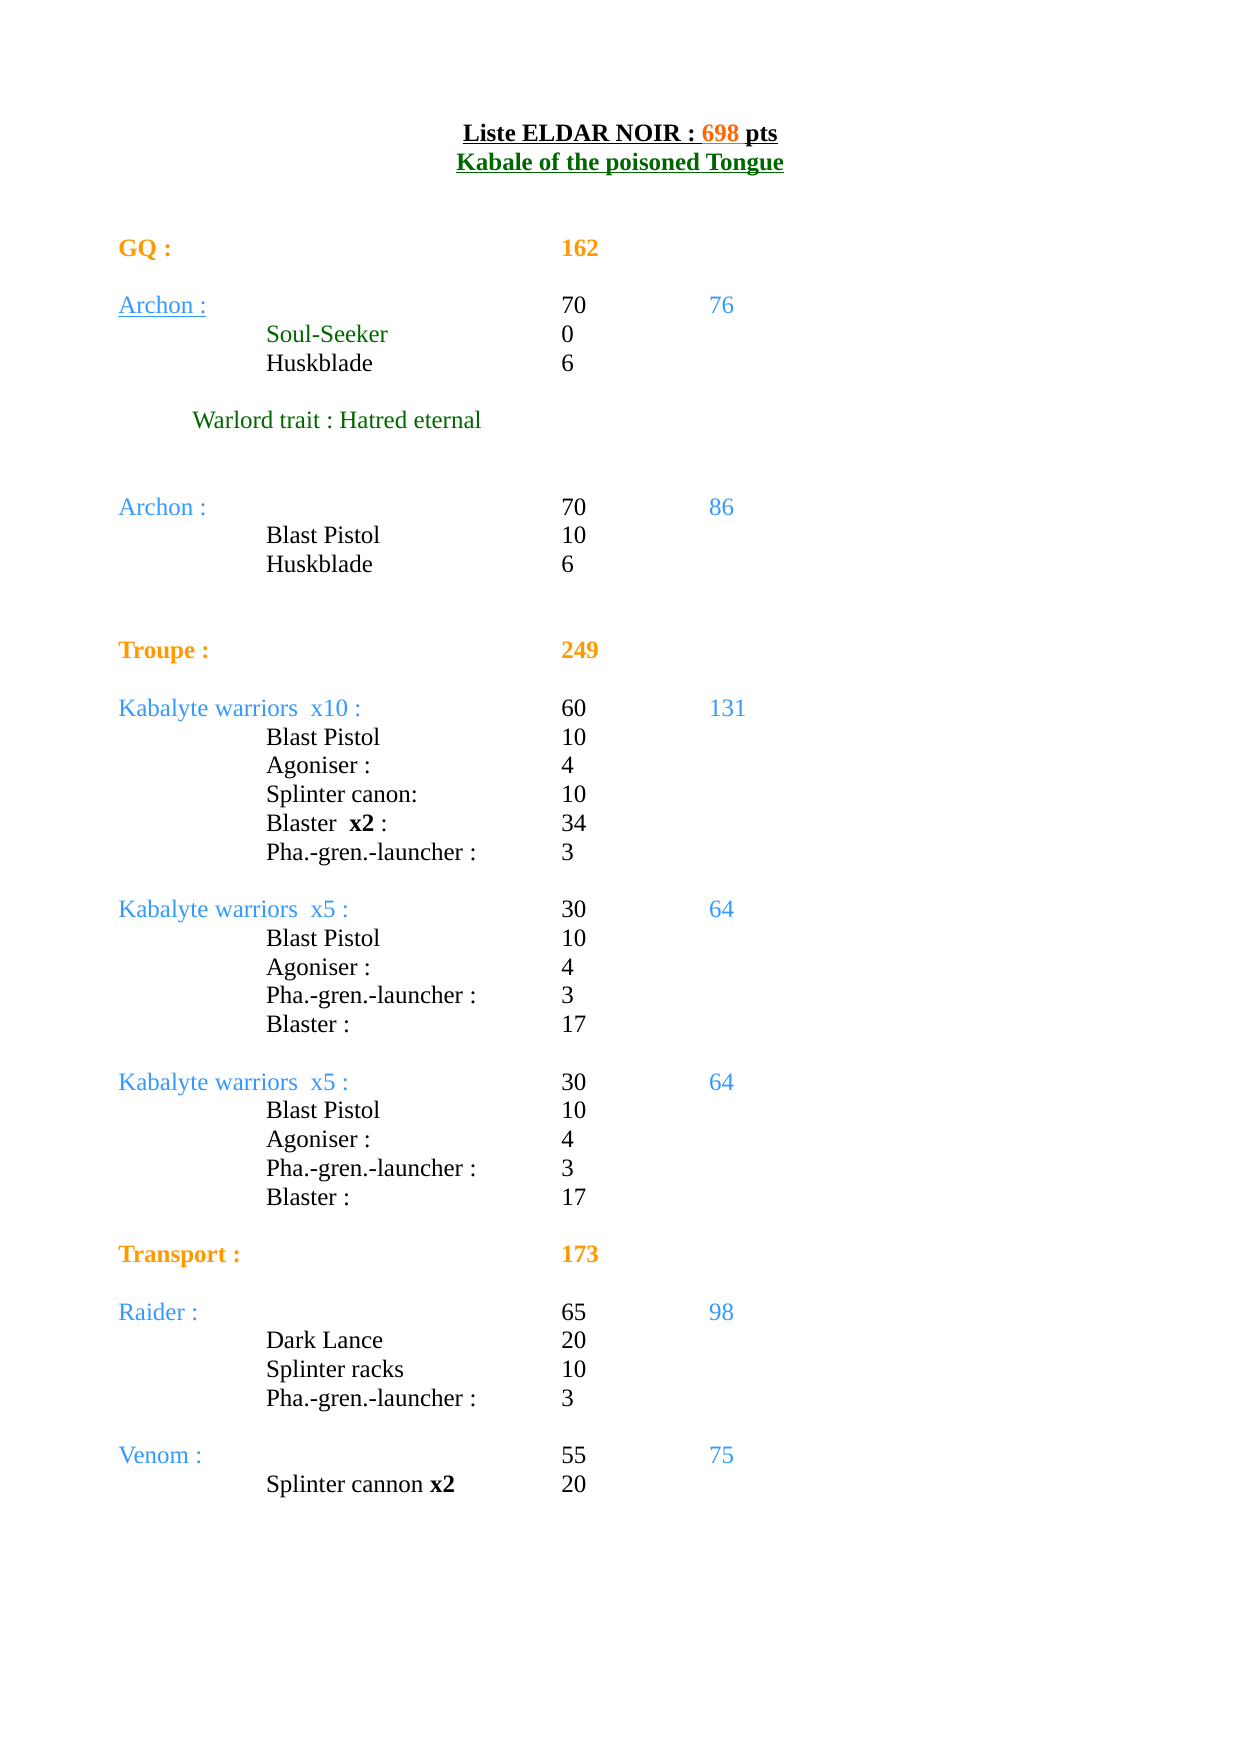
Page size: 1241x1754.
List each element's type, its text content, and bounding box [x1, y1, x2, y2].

text Agoniser : 4 [118, 751, 1122, 779]
text Splinter racks 10 [118, 1354, 1122, 1383]
text Troupe : 249 [118, 636, 1122, 664]
text Warlord trait : Hatred eternal [118, 406, 1122, 434]
text Blast Pistol 10 [118, 1096, 1122, 1124]
text Blast Pistol 10 [118, 923, 1122, 952]
text Archon : 70 76 [118, 291, 1122, 319]
text Blaster x2 : 34 [118, 808, 1122, 837]
text Kabalyte warriors x10 : 60 131 [118, 693, 1122, 722]
text Liste ELDAR NOIR : 698 pts [118, 118, 1122, 147]
text Dark Lance 20 [118, 1326, 1122, 1354]
text Archon : 70 86 [118, 492, 1122, 521]
text Blast Pistol 10 [118, 521, 1122, 549]
text Kabalyte warriors x5 : 30 64 [118, 1067, 1122, 1096]
text Pha.-gren.-launcher : 3 [118, 1383, 1122, 1412]
text Pha.-gren.-launcher : 3 [118, 837, 1122, 866]
text Kabale of the poisoned Tongue [118, 147, 1122, 176]
text Pha.-gren.-launcher : 3 [118, 1153, 1122, 1182]
text Huskblade 6 [118, 348, 1122, 377]
text Venom : 55 75 [118, 1441, 1122, 1469]
text Splinter canon: 10 [118, 779, 1122, 808]
text Kabalyte warriors x5 : 30 64 [118, 894, 1122, 923]
text Huskblade 6 [118, 549, 1122, 578]
text Blaster : 17 [118, 1182, 1122, 1211]
text Agoniser : 4 [118, 1124, 1122, 1153]
text Raider : 65 98 [118, 1297, 1122, 1326]
text Pha.-gren.-launcher : 3 [118, 981, 1122, 1009]
text Agoniser : 4 [118, 952, 1122, 981]
text Blast Pistol 10 [118, 722, 1122, 751]
text Splinter cannon x2 20 [118, 1469, 1122, 1498]
text Blaster : 17 [118, 1009, 1122, 1038]
text GQ : 162 [118, 233, 1122, 262]
text Soul-Seeker 0 [118, 319, 1122, 348]
text Transport : 173 [118, 1239, 1122, 1268]
